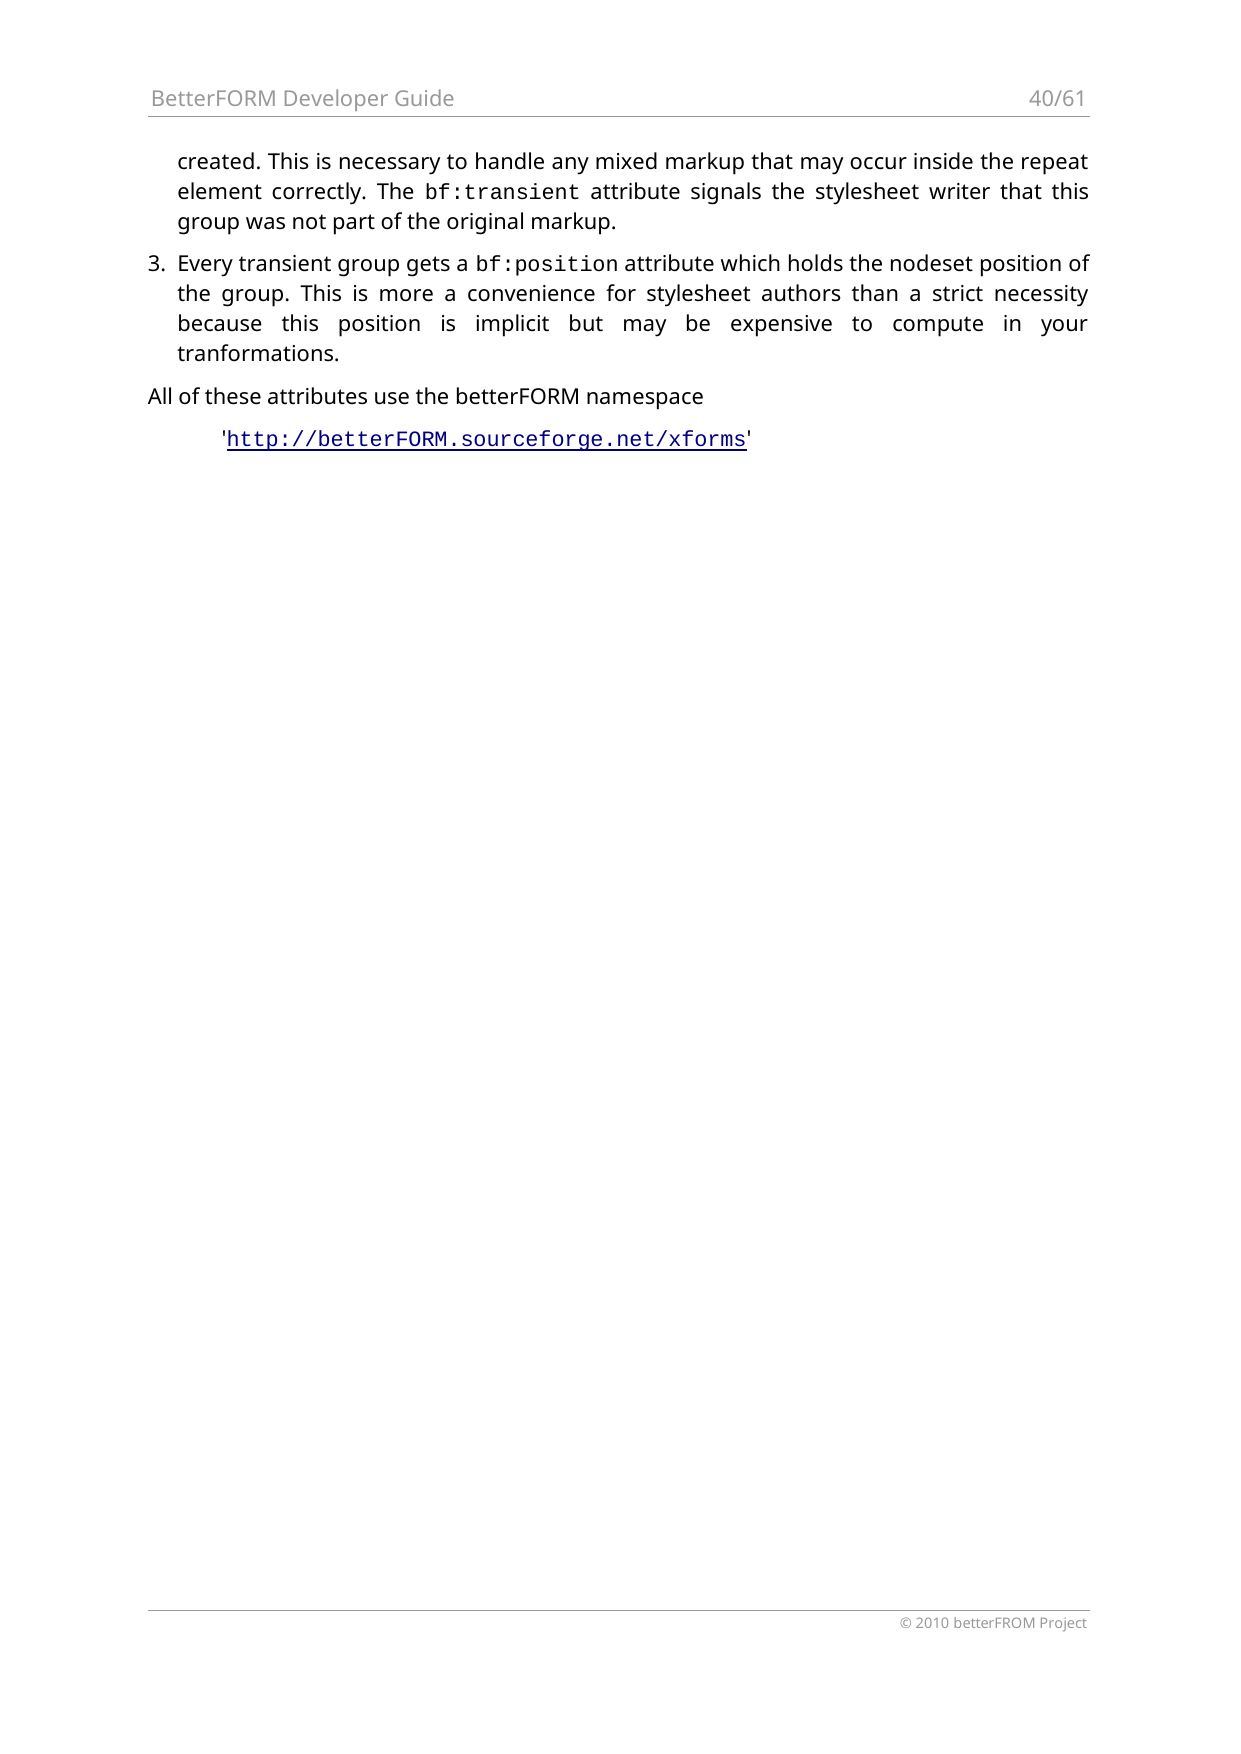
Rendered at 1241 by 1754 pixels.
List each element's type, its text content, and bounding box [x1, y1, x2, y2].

list Every transient group gets a bf:position attribute which holds the nodeset position of the group. This is more a convenience for stylesheet authors than a strict necessity because this position is implicit but may be expensive to compute in your tranformations. [148, 248, 1090, 368]
text 'http://betterFORM.sourceforge.net/xforms' [221, 423, 1093, 453]
list created. This is necessary to handle any mixed markup that may occur inside the repeat element correctly. The bf:transient attribute signals the stylesheet writer that this group was not part of the original markup. [148, 146, 1090, 236]
text All of these attributes use the betterFORM namespace [148, 381, 1093, 411]
